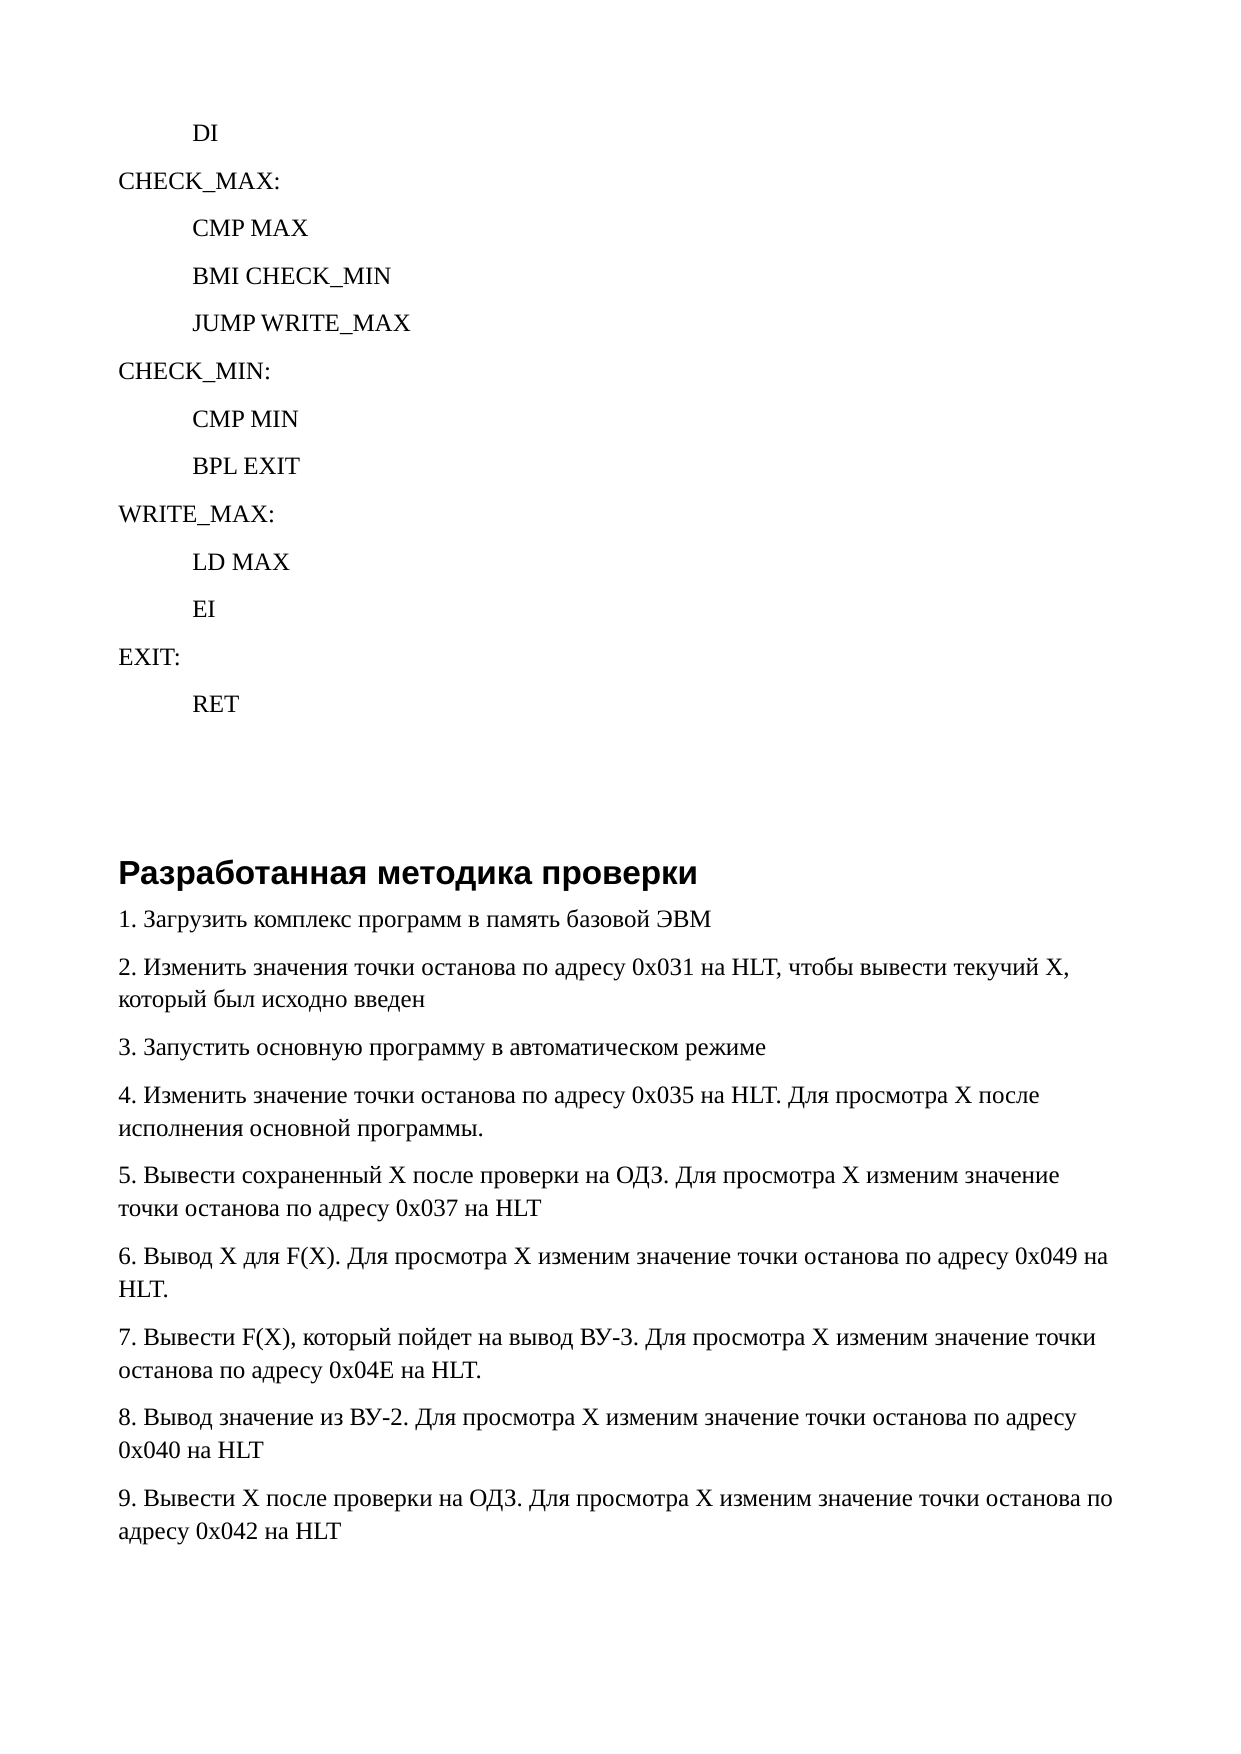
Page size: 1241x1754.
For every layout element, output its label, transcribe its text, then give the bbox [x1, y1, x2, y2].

text EI [118, 594, 1122, 623]
text CHECK_MIN: [118, 356, 1122, 385]
text WRITE_MAX: [118, 499, 1122, 528]
text DI [118, 118, 1122, 147]
text LD MAX [118, 547, 1122, 575]
text BPL EXIT [118, 451, 1122, 480]
text 3. Запустить основную программу в автоматическом режиме [118, 1032, 1122, 1061]
text BMI CHECK_MIN [118, 261, 1122, 290]
text 2. Изменить значения точки останова по адресу 0x031 на HLT, чтобы вывести текучий X, который был исходно введен [118, 952, 1122, 1013]
text 1. Загрузить комплекс программ в память базовой ЭВМ [118, 904, 1122, 933]
text 4. Изменить значение точки останова по адресу 0x035 на HLT. Для просмотра X после исполнения основной программы. [118, 1080, 1122, 1142]
text JUMP WRITE_MAX [118, 308, 1122, 337]
text CMP MAX [118, 213, 1122, 242]
text 8. Вывод значение из ВУ-2. Для просмотра X изменим значение точки останова по адресу 0x040 на HLT [118, 1402, 1122, 1464]
text EXIT: [118, 642, 1122, 671]
text CMP MIN [118, 404, 1122, 432]
text CHECK_MAX: [118, 166, 1122, 194]
subtitle Разработанная методика проверки [118, 853, 1122, 891]
text 9. Вывести X после проверки на ОДЗ. Для просмотра X изменим значение точки останова по адресу 0x042 на HLT [118, 1483, 1122, 1545]
text 7. Вывести F(X), который пойдет на вывод ВУ-3. Для просмотра X изменим значение точки останова по адресу 0x04E на HLT. [118, 1322, 1122, 1383]
text 5. Вывести сохраненный X после проверки на ОДЗ. Для просмотра X изменим значение точки останова по адресу 0x037 на HLT [118, 1160, 1122, 1222]
text 6. Вывод X для F(X). Для просмотра X изменим значение точки останова по адресу 0x049 на HLT. [118, 1241, 1122, 1303]
text RET [118, 689, 1122, 718]
